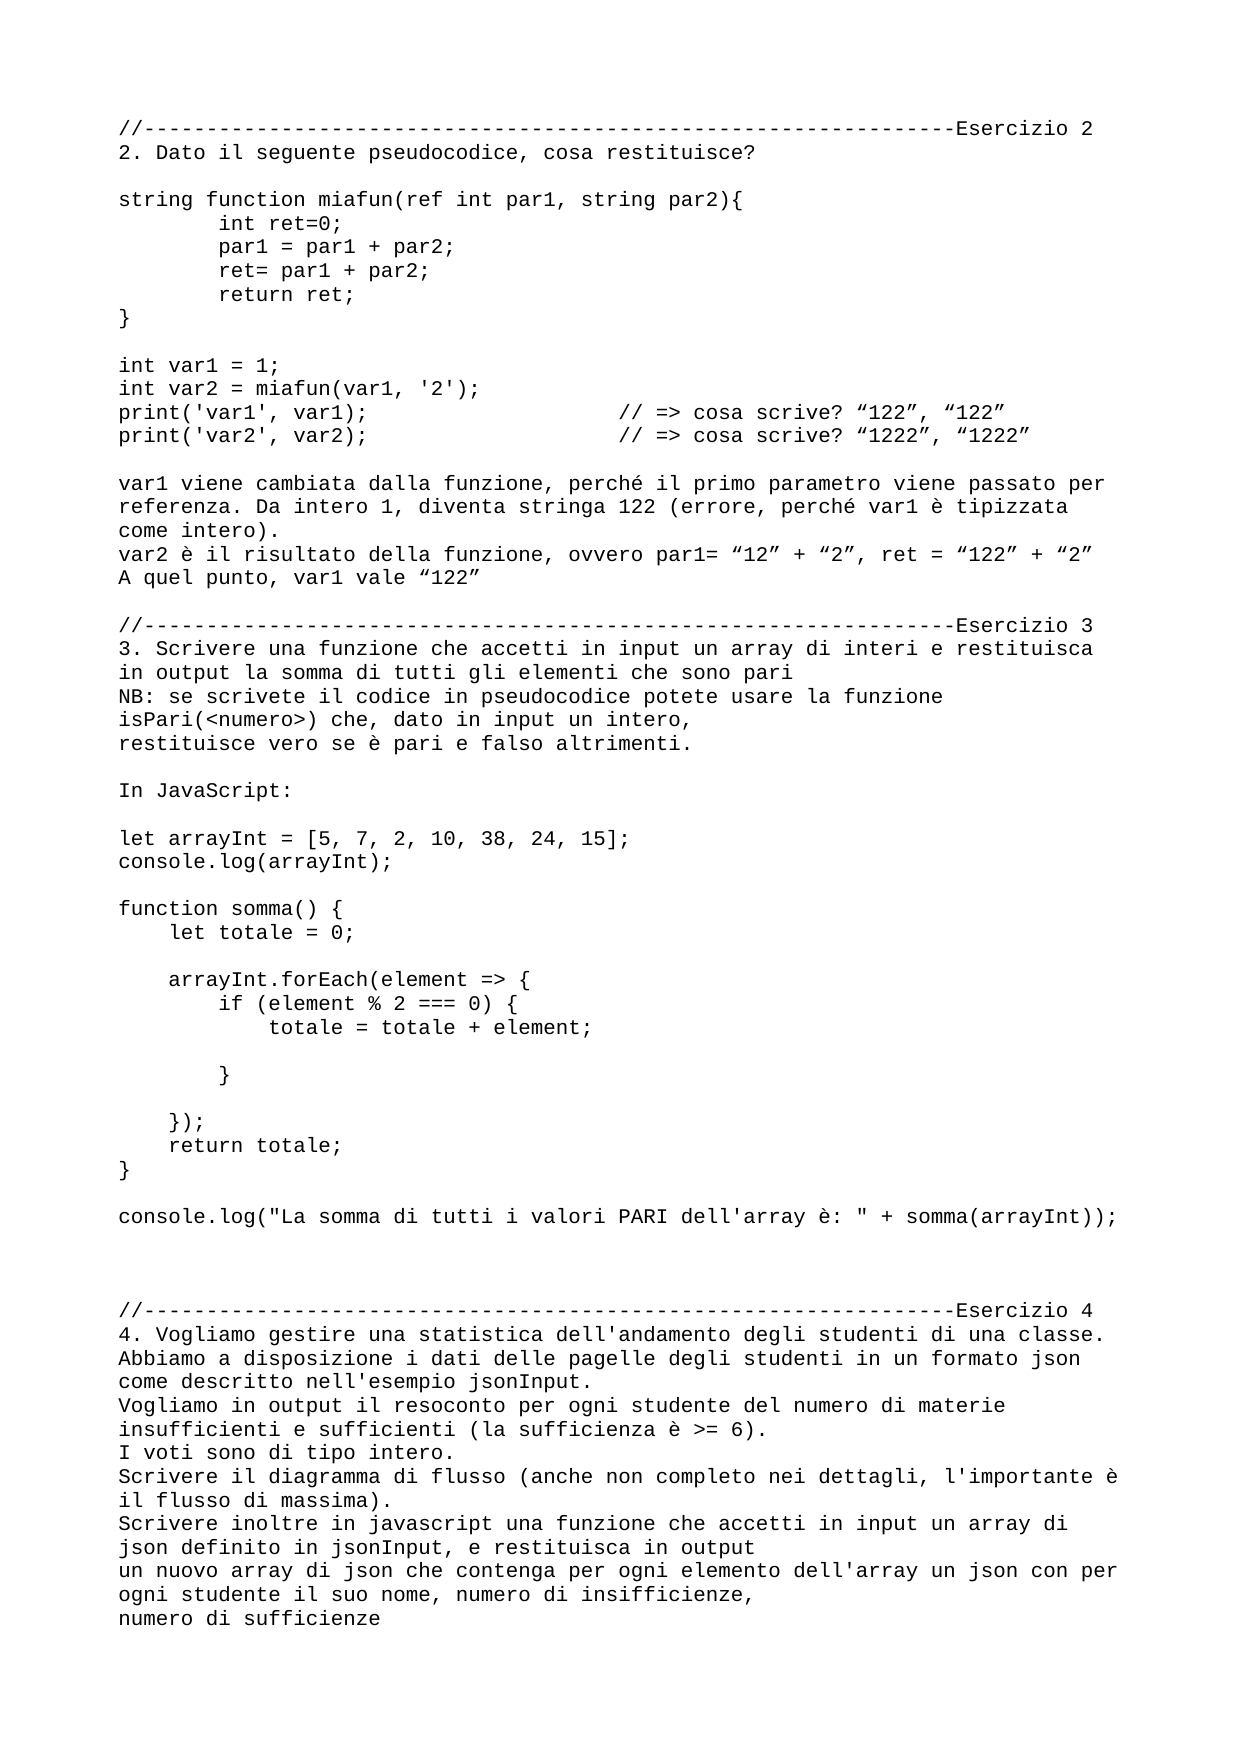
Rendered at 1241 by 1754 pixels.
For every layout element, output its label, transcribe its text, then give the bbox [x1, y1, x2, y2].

text int var2 = miafun(var1, '2'); [118, 378, 1122, 402]
text int ret=0; [118, 213, 1122, 236]
text I voti sono di tipo intero. [118, 1442, 1122, 1466]
text A quel punto, var1 vale “122” [118, 567, 1122, 591]
text int var1 = 1; [118, 354, 1122, 378]
text //-----------------------------------------------------------------Esercizio 2 [118, 118, 1122, 142]
text restituisce vero se è pari e falso altrimenti. [118, 733, 1122, 757]
text 3. Scrivere una funzione che accetti in input un array di interi e restituisca in output la somma di tutti gli elementi che sono pari [118, 638, 1122, 686]
text } [118, 307, 1122, 331]
text Scrivere inoltre in javascript una funzione che accetti in input un array di json definito in jsonInput, e restituisca in output [118, 1513, 1122, 1561]
text Abbiamo a disposizione i dati delle pagelle degli studenti in un formato json come descritto nell'esempio jsonInput. [118, 1348, 1122, 1395]
text NB: se scrivete il codice in pseudocodice potete usare la funzione isPari(<numero>) che, dato in input un intero, [118, 686, 1122, 733]
text var2 è il risultato della funzione, ovvero par1= “12” + “2”, ret = “122” + “2” [118, 544, 1122, 567]
text //-----------------------------------------------------------------Esercizio 3 [118, 615, 1122, 638]
text print('var1', var1); // => cosa scrive? “122”, “122” [118, 402, 1122, 426]
text Vogliamo in output il resoconto per ogni studente del numero di materie insufficienti e sufficienti (la sufficienza è >= 6). [118, 1395, 1122, 1442]
text print('var2', var2); // => cosa scrive? “1222”, “1222” [118, 426, 1122, 449]
text ret= par1 + par2; [118, 260, 1122, 284]
text string function miafun(ref int par1, string par2){ [118, 189, 1122, 213]
text return ret; [118, 284, 1122, 307]
text var1 viene cambiata dalla funzione, perché il primo parametro viene passato per referenza. Da intero 1, diventa stringa 122 (errore, perché var1 è tipizzata come intero). [118, 473, 1122, 544]
text numero di sufficienze [118, 1608, 1122, 1631]
text 4. Vogliamo gestire una statistica dell'andamento degli studenti di una classe. [118, 1324, 1122, 1348]
text In JavaScript: let arrayInt = [5, 7, 2, 10, 38, 24, 15]; console.log(arrayInt); function somma() { let totale = 0; arrayInt.forEach(element => { if (element % 2 === 0) { totale = totale + element; } }); return totale; } console.log("La somma di tutti i valori PARI dell'array è: " + somma(arrayInt)); [118, 780, 1122, 1277]
text 2. Dato il seguente pseudocodice, cosa restituisce? [118, 142, 1122, 165]
text par1 = par1 + par2; [118, 236, 1122, 260]
text un nuovo array di json che contenga per ogni elemento dell'array un json con per ogni studente il suo nome, numero di insifficienze, [118, 1561, 1122, 1608]
text Scrivere il diagramma di flusso (anche non completo nei dettagli, l'importante è il flusso di massima). [118, 1466, 1122, 1513]
text //-----------------------------------------------------------------Esercizio 4 [118, 1300, 1122, 1324]
